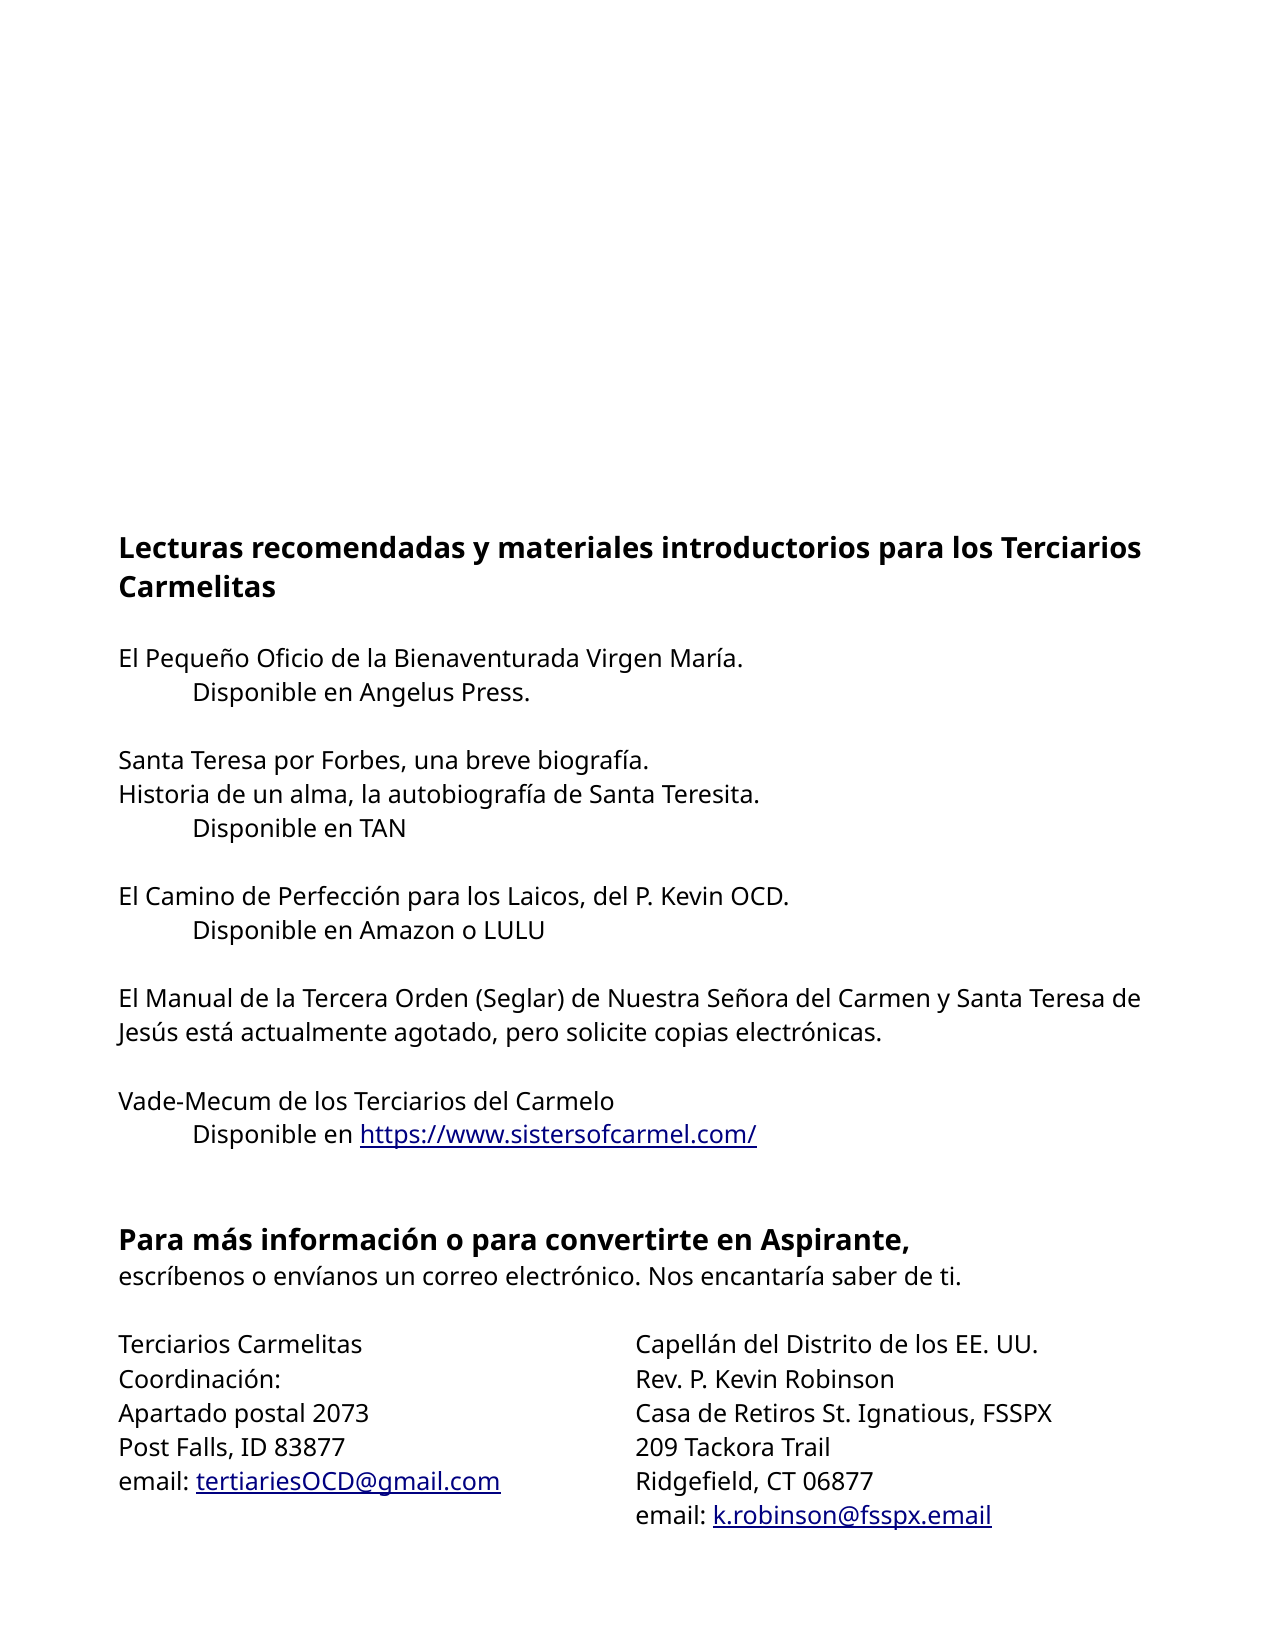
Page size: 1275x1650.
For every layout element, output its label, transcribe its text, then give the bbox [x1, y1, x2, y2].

text Disponible en Angelus Press. [118, 674, 1157, 708]
text Terciarios Carmelitas Capellán del Distrito de los EE. UU. [118, 1327, 1157, 1361]
text Para más información o para convertirte en Aspirante, [118, 1219, 1157, 1259]
text Vade-Mecum de los Terciarios del Carmelo [118, 1083, 1157, 1117]
text El Pequeño Oficio de la Bienaventurada Virgen María. [118, 640, 1157, 674]
text Coordinación: Rev. P. Kevin Robinson [118, 1361, 1157, 1395]
text El Camino de Perfección para los Laicos, del P. Kevin OCD. [118, 879, 1157, 913]
text El Manual de la Tercera Orden (Seglar) de Nuestra Señora del Carmen y Santa Teresa de Jesús está actualmente agotado, pero solicite copias electrónicas. [118, 981, 1157, 1049]
text Lecturas recomendadas y materiales introductorios para los Terciarios Carmelitas [118, 527, 1157, 606]
text email: k.robinson@fsspx.email [118, 1497, 1157, 1532]
text Disponible en Amazon o LULU [118, 913, 1157, 947]
text escríbenos o envíanos un correo electrónico. Nos encantaría saber de ti. [118, 1259, 1157, 1293]
text Disponible en TAN [118, 811, 1157, 845]
text Santa Teresa por Forbes, una breve biografía. [118, 742, 1157, 777]
text Disponible en https://www.sistersofcarmel.com/ [118, 1117, 1157, 1151]
text Historia de un alma, la autobiografía de Santa Teresita. [118, 777, 1157, 811]
text Apartado postal 2073 Casa de Retiros St. Ignatious, FSSPX [118, 1395, 1157, 1429]
text email: tertiariesOCD@gmail.com Ridgefield, CT 06877 [118, 1463, 1157, 1497]
text Post Falls, ID 83877 209 Tackora Trail [118, 1429, 1157, 1463]
